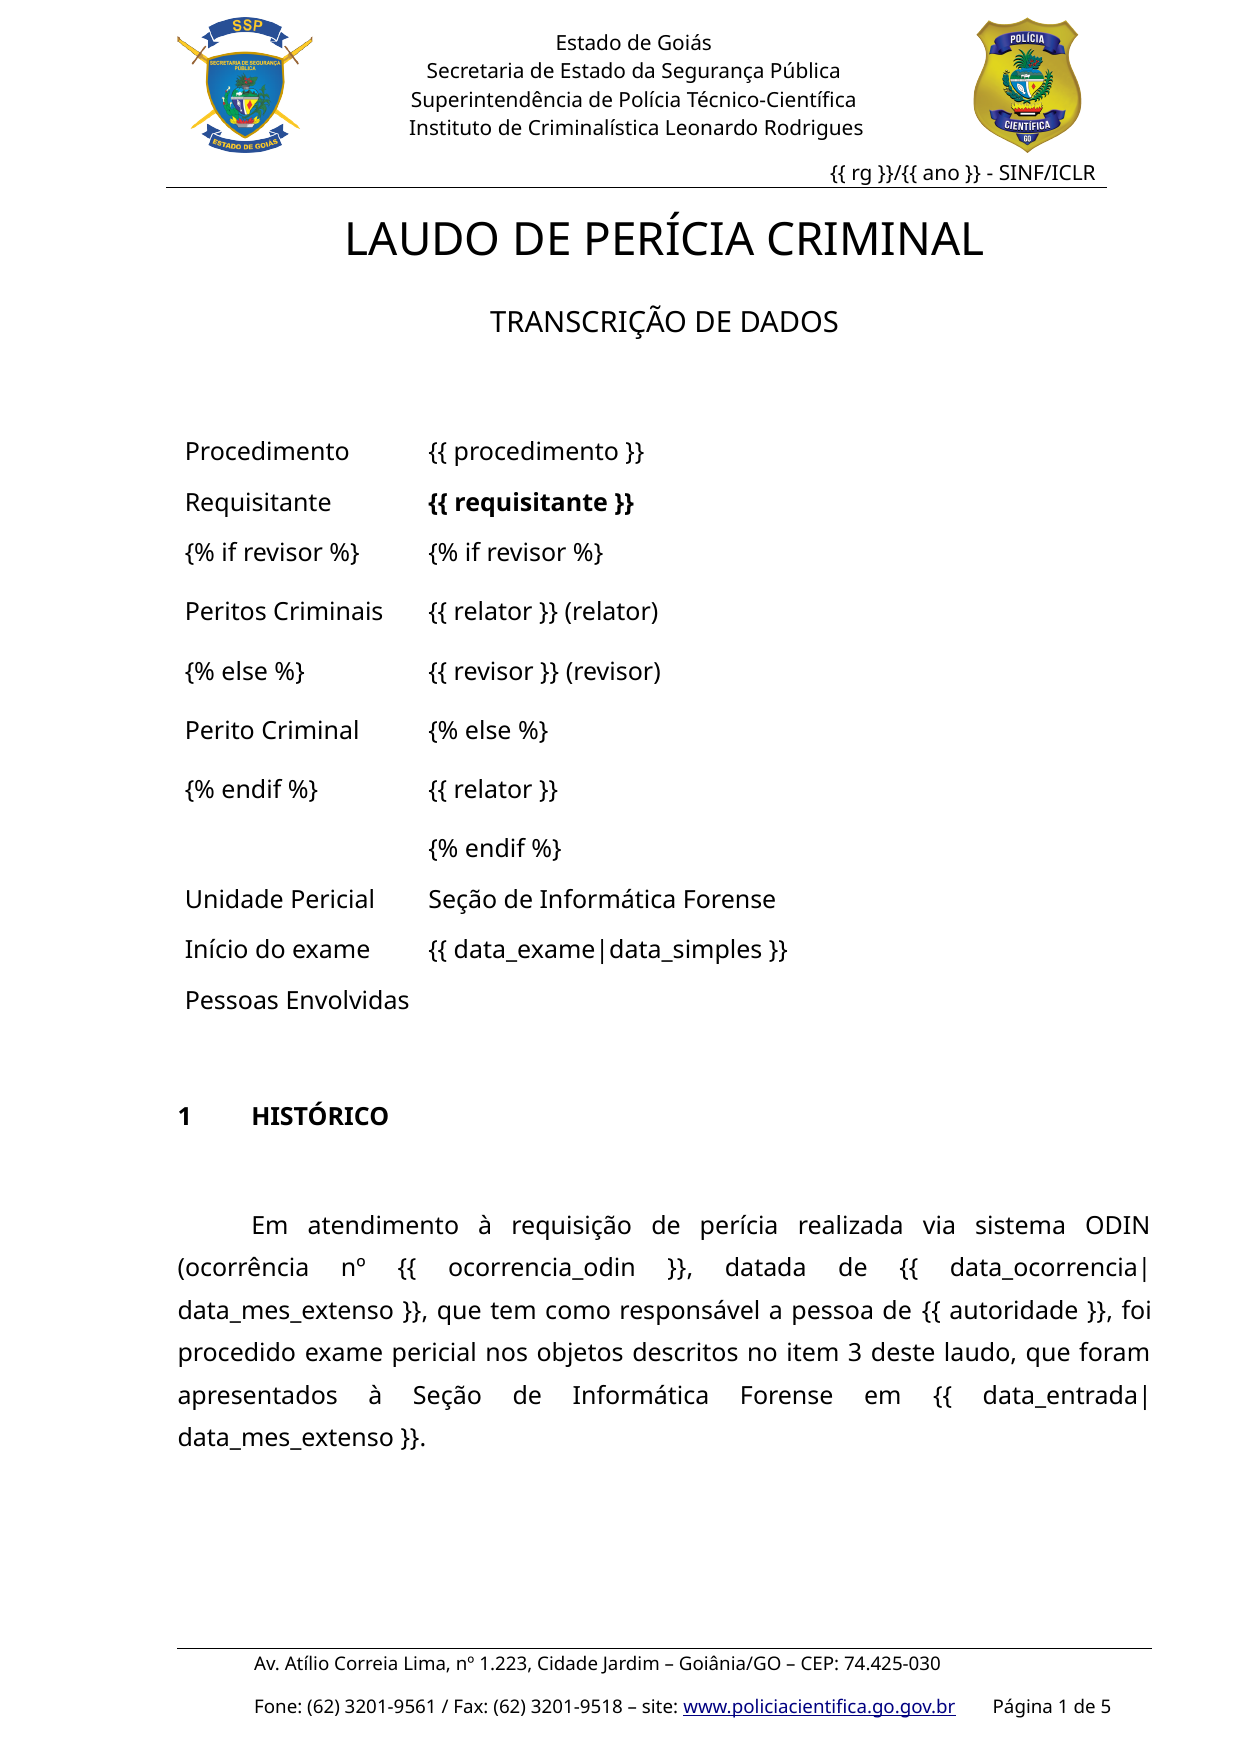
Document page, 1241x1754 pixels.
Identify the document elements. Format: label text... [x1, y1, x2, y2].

subtitle HISTÓRICO [177, 1099, 1152, 1133]
text Em atendimento à requisição de perícia realizada via sistema ODIN (ocorrência nº {{ ocorrencia_odin }}, datada de {{ data_ocorrencia|data_mes_extenso }}, que tem como responsável a pessoa de {{ autoridade }}, foi procedido exame pericial nos objetos descritos no item 3 deste laudo, que foram apresentados à Seção de Informática Forense em {{ data_entrada|data_mes_extenso }}. [177, 1207, 1152, 1454]
table_header {{ procedimento }} [421, 434, 1152, 484]
table_header Procedimento [177, 434, 421, 484]
table_cell Início do exame [177, 932, 421, 983]
text TRANSCRIÇÃO DE DADOS [177, 301, 1152, 341]
picture [177, 17, 313, 153]
table_cell {{ requisitante }} [421, 484, 1152, 535]
table_cell {% if revisor %} Peritos Criminais {% else %} Perito Criminal {% endif %} [177, 535, 421, 881]
table_cell {% if revisor %} {{ relator }} (relator) {{ revisor }} (revisor) {% else %} {{ relator }} {% endif %} [421, 535, 1152, 881]
table_cell Pessoas Envolvidas [177, 983, 421, 1034]
table_cell Seção de Informática Forense [421, 881, 1152, 932]
table_cell [421, 983, 1152, 1034]
table_cell Requisitante [177, 484, 421, 535]
table_cell {{ data_exame|data_simples }} [421, 932, 1152, 983]
picture [973, 17, 1082, 153]
table_cell Unidade Pericial [177, 881, 421, 932]
text LAUDO DE PERÍCIA CRIMINAL [177, 207, 1152, 269]
